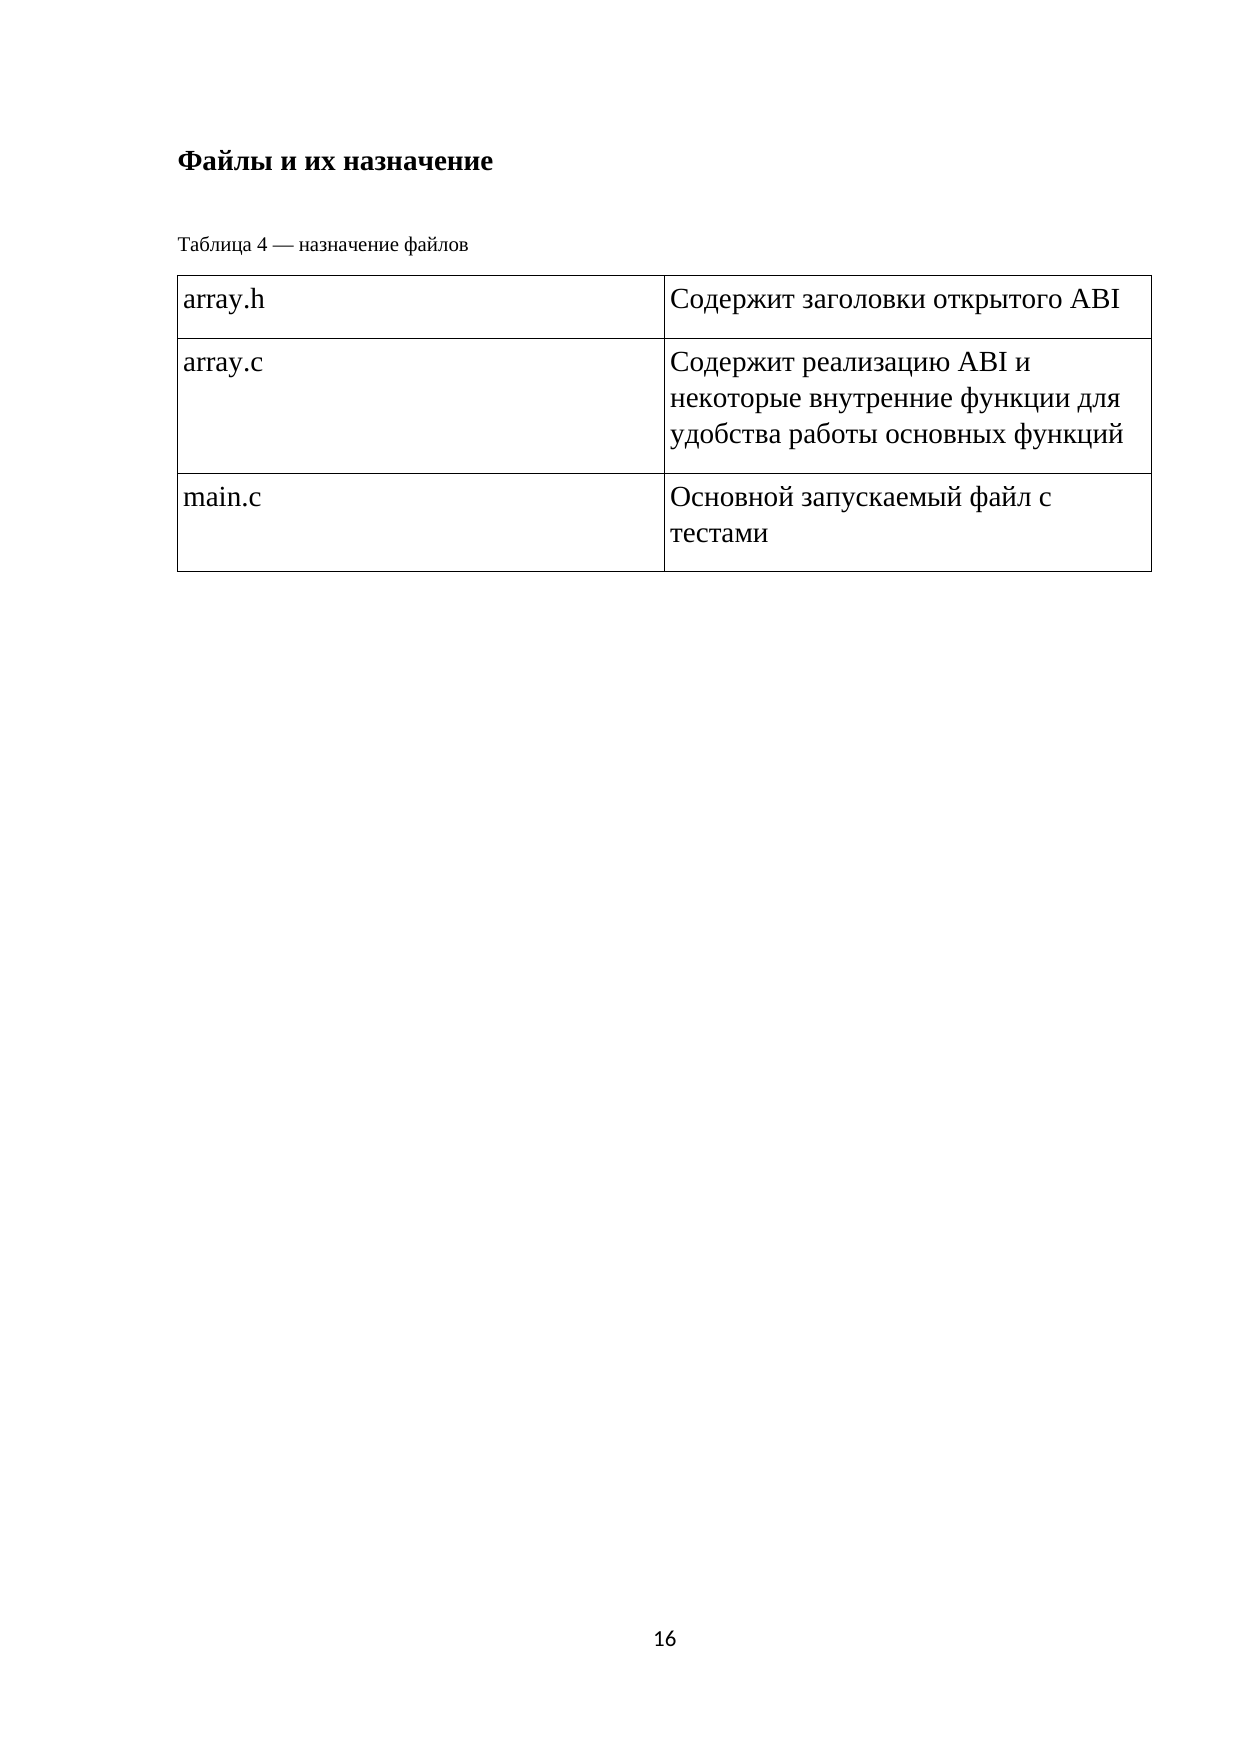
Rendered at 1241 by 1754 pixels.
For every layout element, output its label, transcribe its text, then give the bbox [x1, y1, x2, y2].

table_cell Основной запускаемый файл с тестами [665, 474, 1151, 571]
table_cell Содержит реализацию ABI и некоторые внутренние функции для удобства работы основных функций [665, 339, 1151, 472]
table_cell array.c [178, 339, 664, 472]
text Таблица 4 — назначение файлов [177, 232, 1152, 256]
table_header Содержит заголовки открытого ABI [665, 276, 1151, 337]
table_cell main.c [178, 474, 664, 571]
subtitle Файлы и их назначение [177, 143, 1152, 177]
table_header array.h [178, 276, 664, 337]
